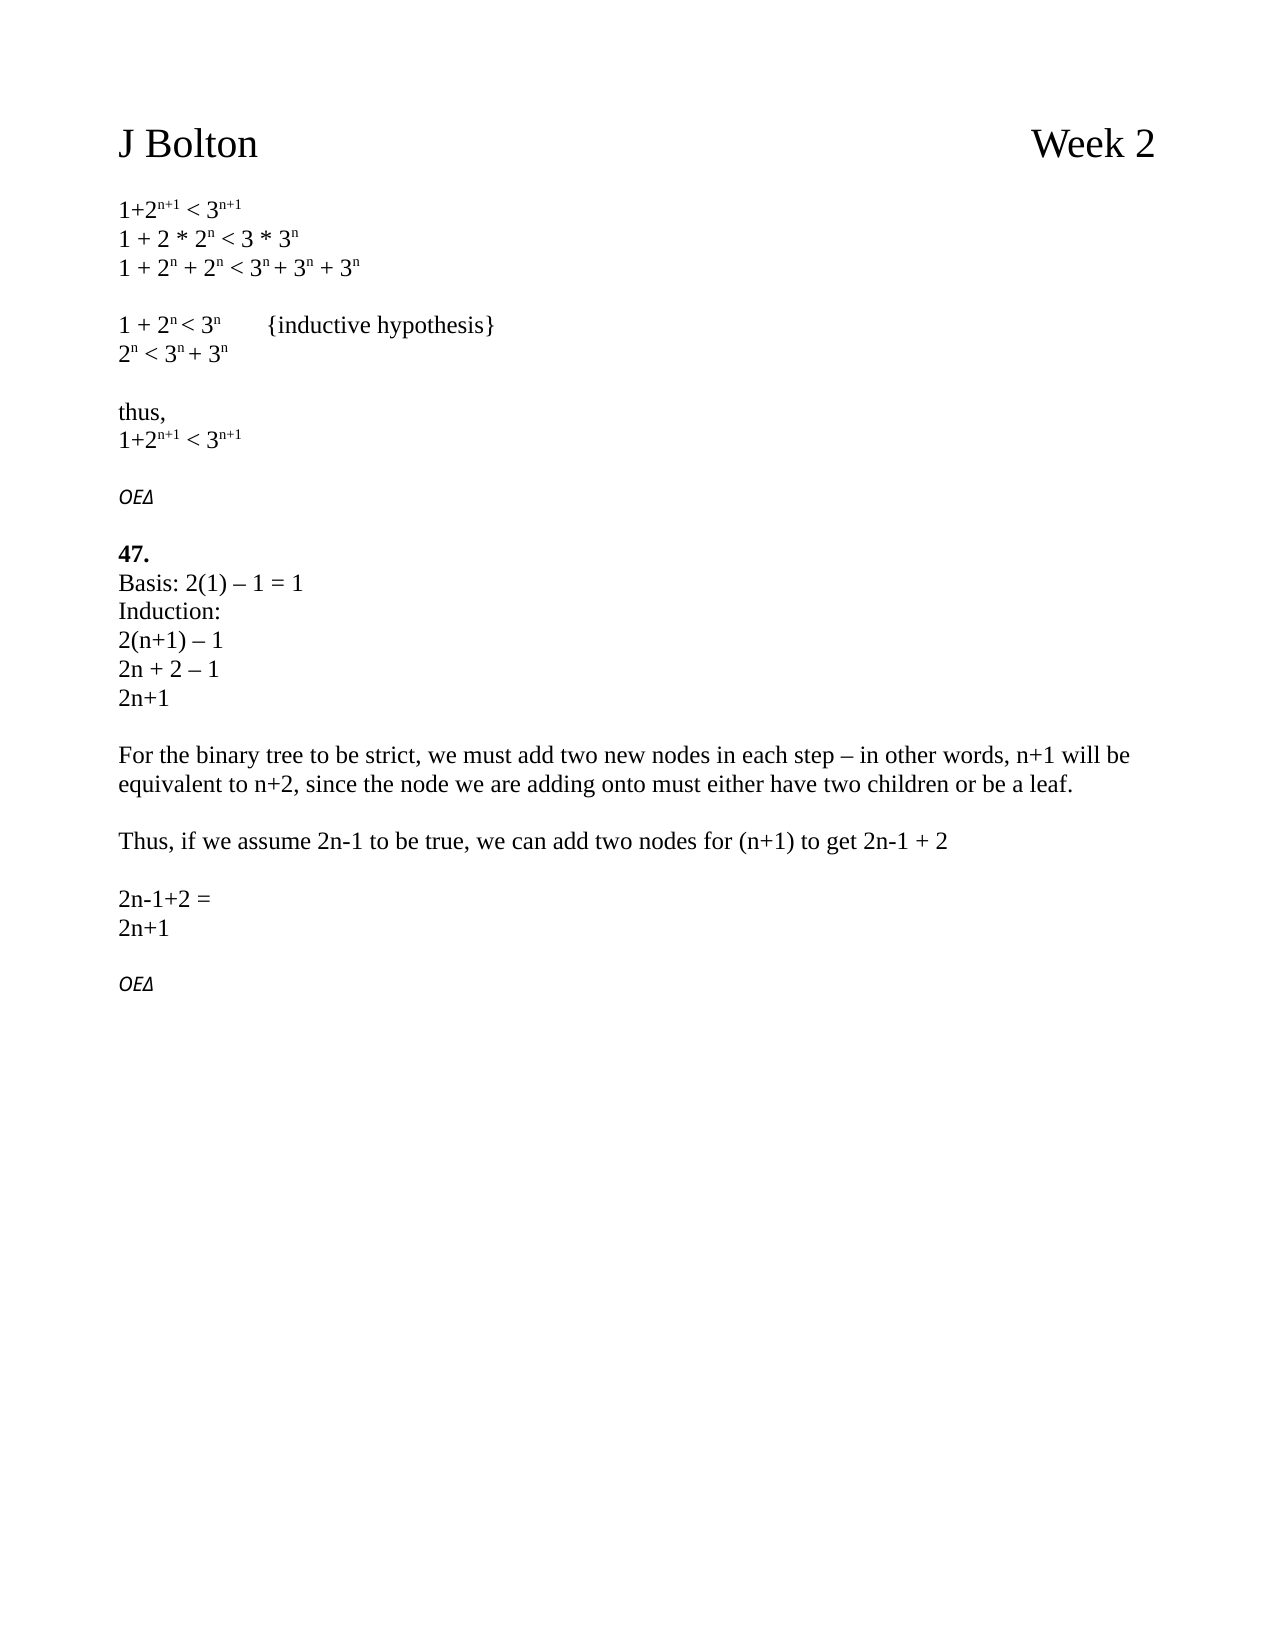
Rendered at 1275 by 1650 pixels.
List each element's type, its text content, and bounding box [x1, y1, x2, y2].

text Thus, if we assume 2n-1 to be true, we can add two nodes for (n+1) to get 2n-1 + 2 [118, 826, 1157, 855]
text 1 + 2n < 3n {inductive hypothesis} [118, 311, 1157, 339]
text 2n < 3n + 3n [118, 339, 1157, 368]
text 2n+1 [118, 683, 1157, 711]
text thus, [118, 397, 1157, 426]
text 2(n+1) – 1 [118, 625, 1157, 654]
text 1+2n+1 < 3n+1 [118, 426, 1157, 454]
text For the binary tree to be strict, we must add two new nodes in each step – in other words, n+1 will be equivalent to n+2, since the node we are adding onto must either have two children or be a leaf. [118, 740, 1157, 798]
text Induction: [118, 596, 1157, 625]
text 1 + 2 * 2n < 3 * 3n [118, 224, 1157, 253]
text 2n + 2 – 1 [118, 654, 1157, 683]
text ΟΕΔ [118, 483, 1157, 510]
text 2n-1+2 = [118, 884, 1157, 913]
text Basis: 2(1) – 1 = 1 [118, 568, 1157, 596]
text 1+2n+1 < 3n+1 [118, 196, 1157, 224]
text 1 + 2n + 2n < 3n + 3n + 3n [118, 253, 1157, 282]
text ΟΕΔ [118, 970, 1157, 997]
text 2n+1 [118, 913, 1157, 941]
text 47. [118, 539, 1157, 568]
